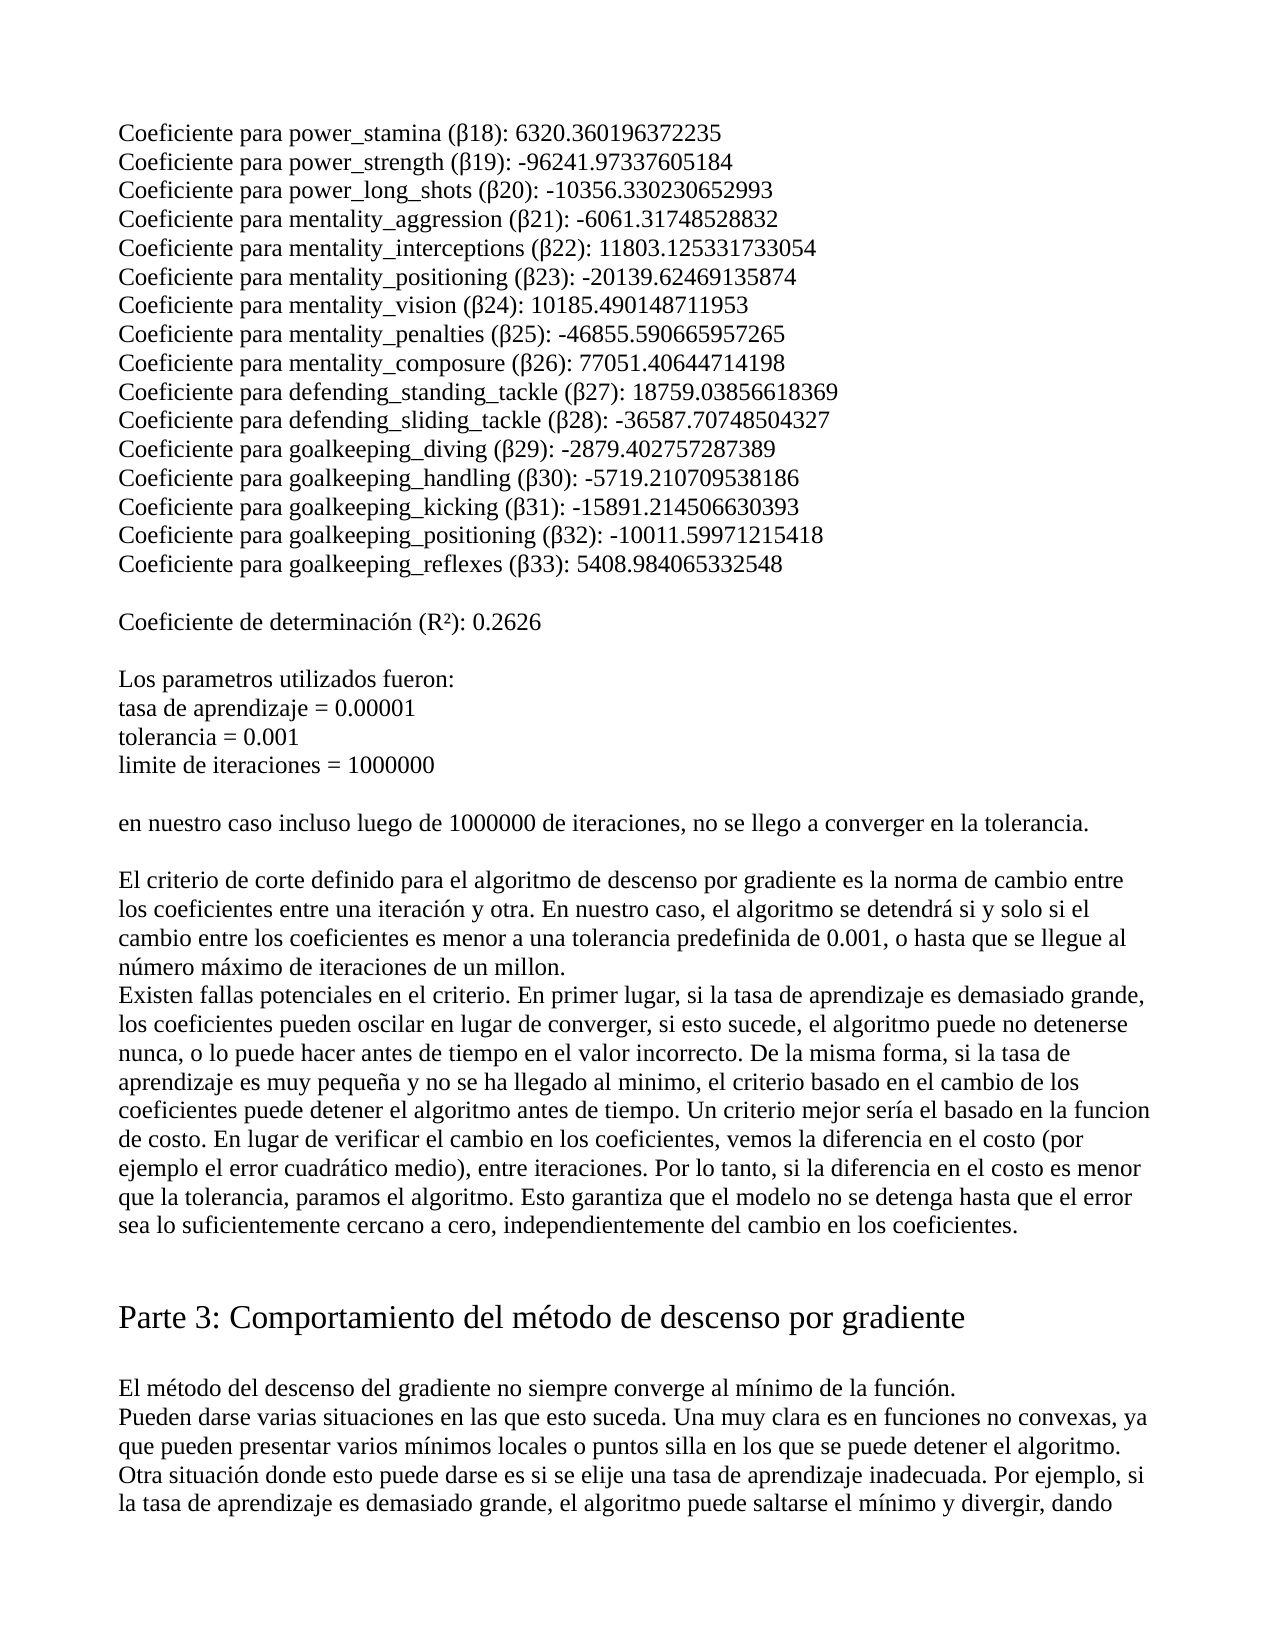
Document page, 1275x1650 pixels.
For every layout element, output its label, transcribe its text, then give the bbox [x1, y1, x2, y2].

text Pueden darse varias situaciones en las que esto suceda. Una muy clara es en funciones no convexas, ya que pueden presentar varios mínimos locales o puntos silla en los que se puede detener el algoritmo. Otra situación donde esto puede darse es si se elije una tasa de aprendizaje inadecuada. Por ejemplo, si la tasa de aprendizaje es demasiado grande, el algoritmo puede saltarse el mínimo y divergir, dando [118, 1402, 1157, 1517]
text Coeficiente para mentality_composure (β26): 77051.40644714198 [118, 348, 1157, 377]
text Los parametros utilizados fueron: [118, 664, 1157, 693]
text Coeficiente para mentality_aggression (β21): -6061.31748528832 [118, 204, 1157, 233]
text Coeficiente para power_stamina (β18): 6320.360196372235 [118, 118, 1157, 147]
text tasa de aprendizaje = 0.00001 [118, 693, 1157, 722]
text en nuestro caso incluso luego de 1000000 de iteraciones, no se llego a converger en la tolerancia. [118, 808, 1157, 837]
text Coeficiente para mentality_positioning (β23): -20139.62469135874 [118, 262, 1157, 291]
text tolerancia = 0.001 [118, 722, 1157, 751]
text Coeficiente para goalkeeping_handling (β30): -5719.210709538186 [118, 463, 1157, 492]
text Coeficiente para defending_sliding_tackle (β28): -36587.70748504327 [118, 406, 1157, 434]
text El criterio de corte definido para el algoritmo de descenso por gradiente es la norma de cambio entre los coeficientes entre una iteración y otra. En nuestro caso, el algoritmo se detendrá si y solo si el cambio entre los coeficientes es menor a una tolerancia predefinida de 0.001, o hasta que se llegue al número máximo de iteraciones de un millon. [118, 866, 1157, 981]
text Coeficiente para mentality_penalties (β25): -46855.590665957265 [118, 319, 1157, 348]
text Coeficiente para power_strength (β19): -96241.97337605184 [118, 147, 1157, 176]
text Coeficiente de determinación (R²): 0.2626 [118, 607, 1157, 636]
text Parte 3: Comportamiento del método de descenso por gradiente [118, 1297, 1157, 1335]
text Coeficiente para mentality_vision (β24): 10185.490148711953 [118, 291, 1157, 319]
text Coeficiente para goalkeeping_diving (β29): -2879.402757287389 [118, 434, 1157, 463]
text Coeficiente para goalkeeping_reflexes (β33): 5408.984065332548 [118, 549, 1157, 578]
text Coeficiente para defending_standing_tackle (β27): 18759.03856618369 [118, 377, 1157, 406]
text Coeficiente para goalkeeping_kicking (β31): -15891.214506630393 [118, 492, 1157, 521]
text Coeficiente para goalkeeping_positioning (β32): -10011.59971215418 [118, 521, 1157, 549]
text Existen fallas potenciales en el criterio. En primer lugar, si la tasa de aprendizaje es demasiado grande, los coeficientes pueden oscilar en lugar de converger, si esto sucede, el algoritmo puede no detenerse nunca, o lo puede hacer antes de tiempo en el valor incorrecto. De la misma forma, si la tasa de aprendizaje es muy pequeña y no se ha llegado al minimo, el criterio basado en el cambio de los coeficientes puede detener el algoritmo antes de tiempo. Un criterio mejor sería el basado en la funcion de costo. En lugar de verificar el cambio en los coeficientes, vemos la diferencia en el costo (por ejemplo el error cuadrático medio), entre iteraciones. Por lo tanto, si la diferencia en el costo es menor que la tolerancia, paramos el algoritmo. Esto garantiza que el modelo no se detenga hasta que el error sea lo suficientemente cercano a cero, independientemente del cambio en los coeficientes. [118, 981, 1157, 1239]
text El método del descenso del gradiente no siempre converge al mínimo de la función. [118, 1373, 1157, 1402]
text limite de iteraciones = 1000000 [118, 751, 1157, 779]
text Coeficiente para mentality_interceptions (β22): 11803.125331733054 [118, 233, 1157, 262]
text Coeficiente para power_long_shots (β20): -10356.330230652993 [118, 176, 1157, 204]
